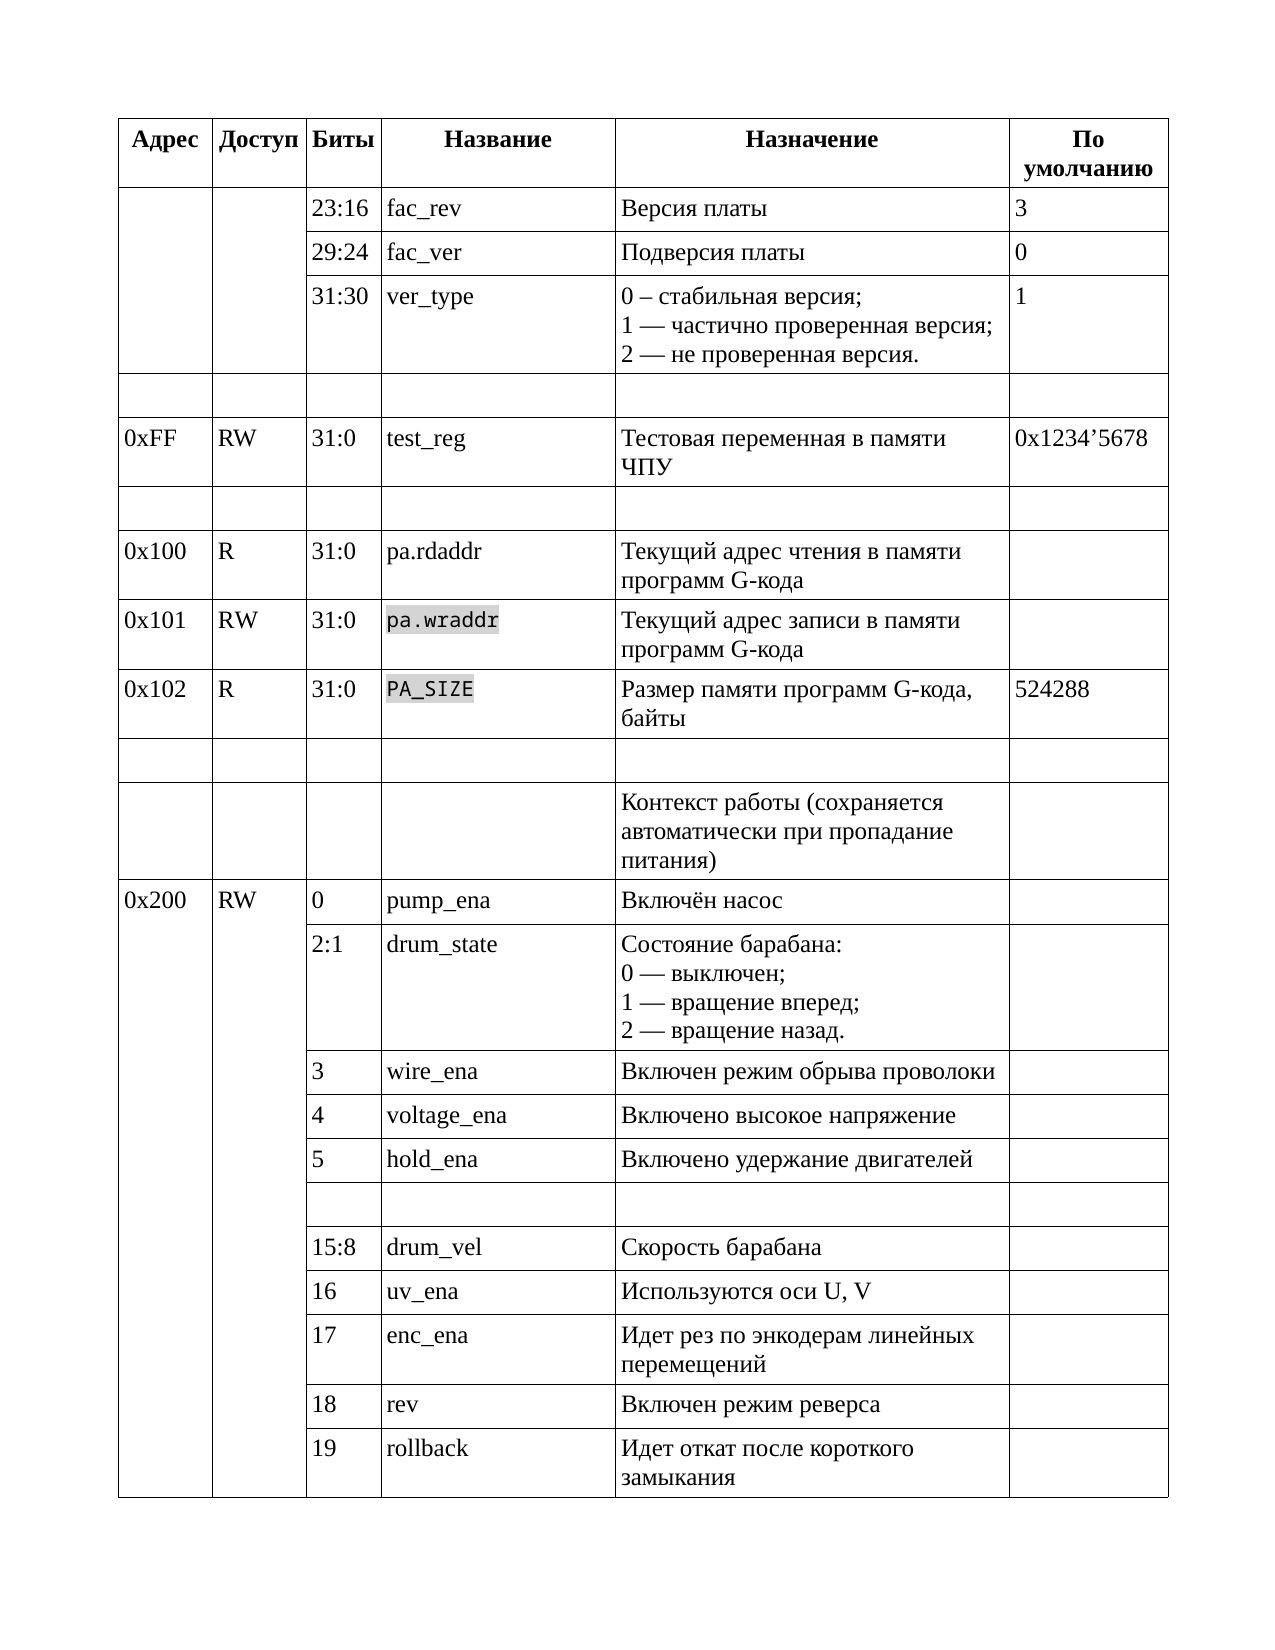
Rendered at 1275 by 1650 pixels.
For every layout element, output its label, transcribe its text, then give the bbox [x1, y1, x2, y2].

table_cell Контекст работы (сохраняется автоматически при пропадание питания) [616, 783, 1009, 879]
table_cell Включен режим реверса [616, 1385, 1009, 1427]
table_cell PA_SIZE [382, 670, 615, 737]
table_cell [307, 739, 381, 782]
table_cell [1010, 1095, 1168, 1138]
table_cell [213, 374, 306, 417]
table_cell Размер памяти программ G-кода, байты [616, 670, 1009, 737]
table_header По умолчанию [1010, 119, 1168, 187]
table_header Назначение [616, 119, 1009, 187]
table_cell [1010, 925, 1168, 1050]
table_cell [616, 739, 1009, 782]
table_cell Включено удержание двигателей [616, 1139, 1009, 1182]
table_cell [1010, 1429, 1168, 1497]
table_cell [1010, 1271, 1168, 1314]
table_cell [382, 739, 615, 782]
table_cell drum_vel [382, 1227, 615, 1270]
table_cell [1010, 783, 1168, 879]
table_cell Текущий адрес записи в памяти программ G-кода [616, 600, 1009, 668]
table_cell 23:16 [307, 188, 381, 231]
table_cell 1 [1010, 276, 1168, 373]
table_cell R [213, 531, 306, 599]
table_cell uv_ena [382, 1271, 615, 1314]
table_cell RW [213, 880, 306, 1497]
table_cell [119, 783, 212, 879]
table_cell 0x200 [119, 880, 212, 1497]
table_cell [1010, 1315, 1168, 1383]
table_cell 18 [307, 1385, 381, 1427]
table_cell [119, 739, 212, 782]
table_cell 0xFF [119, 418, 212, 486]
table_cell [307, 374, 381, 417]
table_cell test_reg [382, 418, 615, 486]
table_cell voltage_ena [382, 1095, 615, 1138]
table_cell Текущий адрес чтения в памяти программ G-кода [616, 531, 1009, 599]
table_header Название [382, 119, 615, 187]
table_cell pa.wraddr [382, 600, 615, 668]
table_cell [307, 1183, 381, 1226]
table_cell RW [213, 600, 306, 668]
table_cell 4 [307, 1095, 381, 1138]
table_cell fac_ver [382, 232, 615, 275]
table_cell Используются оси U, V [616, 1271, 1009, 1314]
table_cell pump_ena [382, 880, 615, 923]
table_cell pa.rdaddr [382, 531, 615, 599]
table_cell rollback [382, 1429, 615, 1497]
table_cell Версия платы [616, 188, 1009, 231]
table_cell Включен режим обрыва проволоки [616, 1051, 1009, 1094]
table_cell 16 [307, 1271, 381, 1314]
table_cell Подверсия платы [616, 232, 1009, 275]
table_header Адрес [119, 119, 212, 187]
table_cell [213, 739, 306, 782]
table_cell 15:8 [307, 1227, 381, 1270]
table_cell Состояние барабана: 0 — выключен; 1 — вращение вперед; 2 — вращение назад. [616, 925, 1009, 1050]
table_header Биты [307, 119, 381, 187]
table_cell 5 [307, 1139, 381, 1182]
table_cell [119, 487, 212, 530]
table_cell 31:30 [307, 276, 381, 373]
table_cell [616, 374, 1009, 417]
table_cell Идет рез по энкодерам линейных перемещений [616, 1315, 1009, 1383]
table_cell [213, 487, 306, 530]
table_cell [307, 487, 381, 530]
table_cell 31:0 [307, 418, 381, 486]
table_cell Идет откат после короткого замыкания [616, 1429, 1009, 1497]
table_cell [616, 1183, 1009, 1226]
table_cell 31:0 [307, 600, 381, 668]
table_cell RW [213, 418, 306, 486]
table_cell 0x100 [119, 531, 212, 599]
table_cell wire_ena [382, 1051, 615, 1094]
table_cell enc_ena [382, 1315, 615, 1383]
table_cell [119, 374, 212, 417]
table_cell 31:0 [307, 670, 381, 737]
table_cell Тестовая переменная в памяти ЧПУ [616, 418, 1009, 486]
table_cell 19 [307, 1429, 381, 1497]
table_cell ver_type [382, 276, 615, 373]
table_cell 0x102 [119, 670, 212, 737]
table_cell [382, 1183, 615, 1226]
table_cell 524288 [1010, 670, 1168, 737]
table_cell 0x101 [119, 600, 212, 668]
table_cell [1010, 1139, 1168, 1182]
table_cell [1010, 1183, 1168, 1226]
table_cell 17 [307, 1315, 381, 1383]
table_cell Включено высокое напряжение [616, 1095, 1009, 1138]
table_cell [213, 783, 306, 879]
table_cell [1010, 880, 1168, 923]
table_cell 29:24 [307, 232, 381, 275]
table_cell [1010, 739, 1168, 782]
table_cell 0x1234’5678 [1010, 418, 1168, 486]
table_cell hold_ena [382, 1139, 615, 1182]
table_cell [1010, 600, 1168, 668]
table_cell Включён насос [616, 880, 1009, 923]
table_cell fac_rev [382, 188, 615, 231]
table_cell 2:1 [307, 925, 381, 1050]
table_cell R [213, 670, 306, 737]
table_cell 0 [1010, 232, 1168, 275]
table_cell [1010, 1227, 1168, 1270]
table_cell [382, 783, 615, 879]
table_cell [1010, 1051, 1168, 1094]
table_cell Скорость барабана [616, 1227, 1009, 1270]
table_cell [1010, 531, 1168, 599]
table_cell 3 [1010, 188, 1168, 231]
table_cell 0 [307, 880, 381, 923]
table_cell [1010, 374, 1168, 417]
table_cell rev [382, 1385, 615, 1427]
table_cell 3 [307, 1051, 381, 1094]
table_cell [382, 487, 615, 530]
table_cell 31:0 [307, 531, 381, 599]
table_cell [382, 374, 615, 417]
table_cell [616, 487, 1009, 530]
table_cell 0 – стабильная версия; 1 — частично проверенная версия; 2 — не проверенная версия. [616, 276, 1009, 373]
table_cell [1010, 1385, 1168, 1427]
table_cell drum_state [382, 925, 615, 1050]
table_cell [307, 783, 381, 879]
table_header Доступ [213, 119, 306, 187]
table_cell [1010, 487, 1168, 530]
